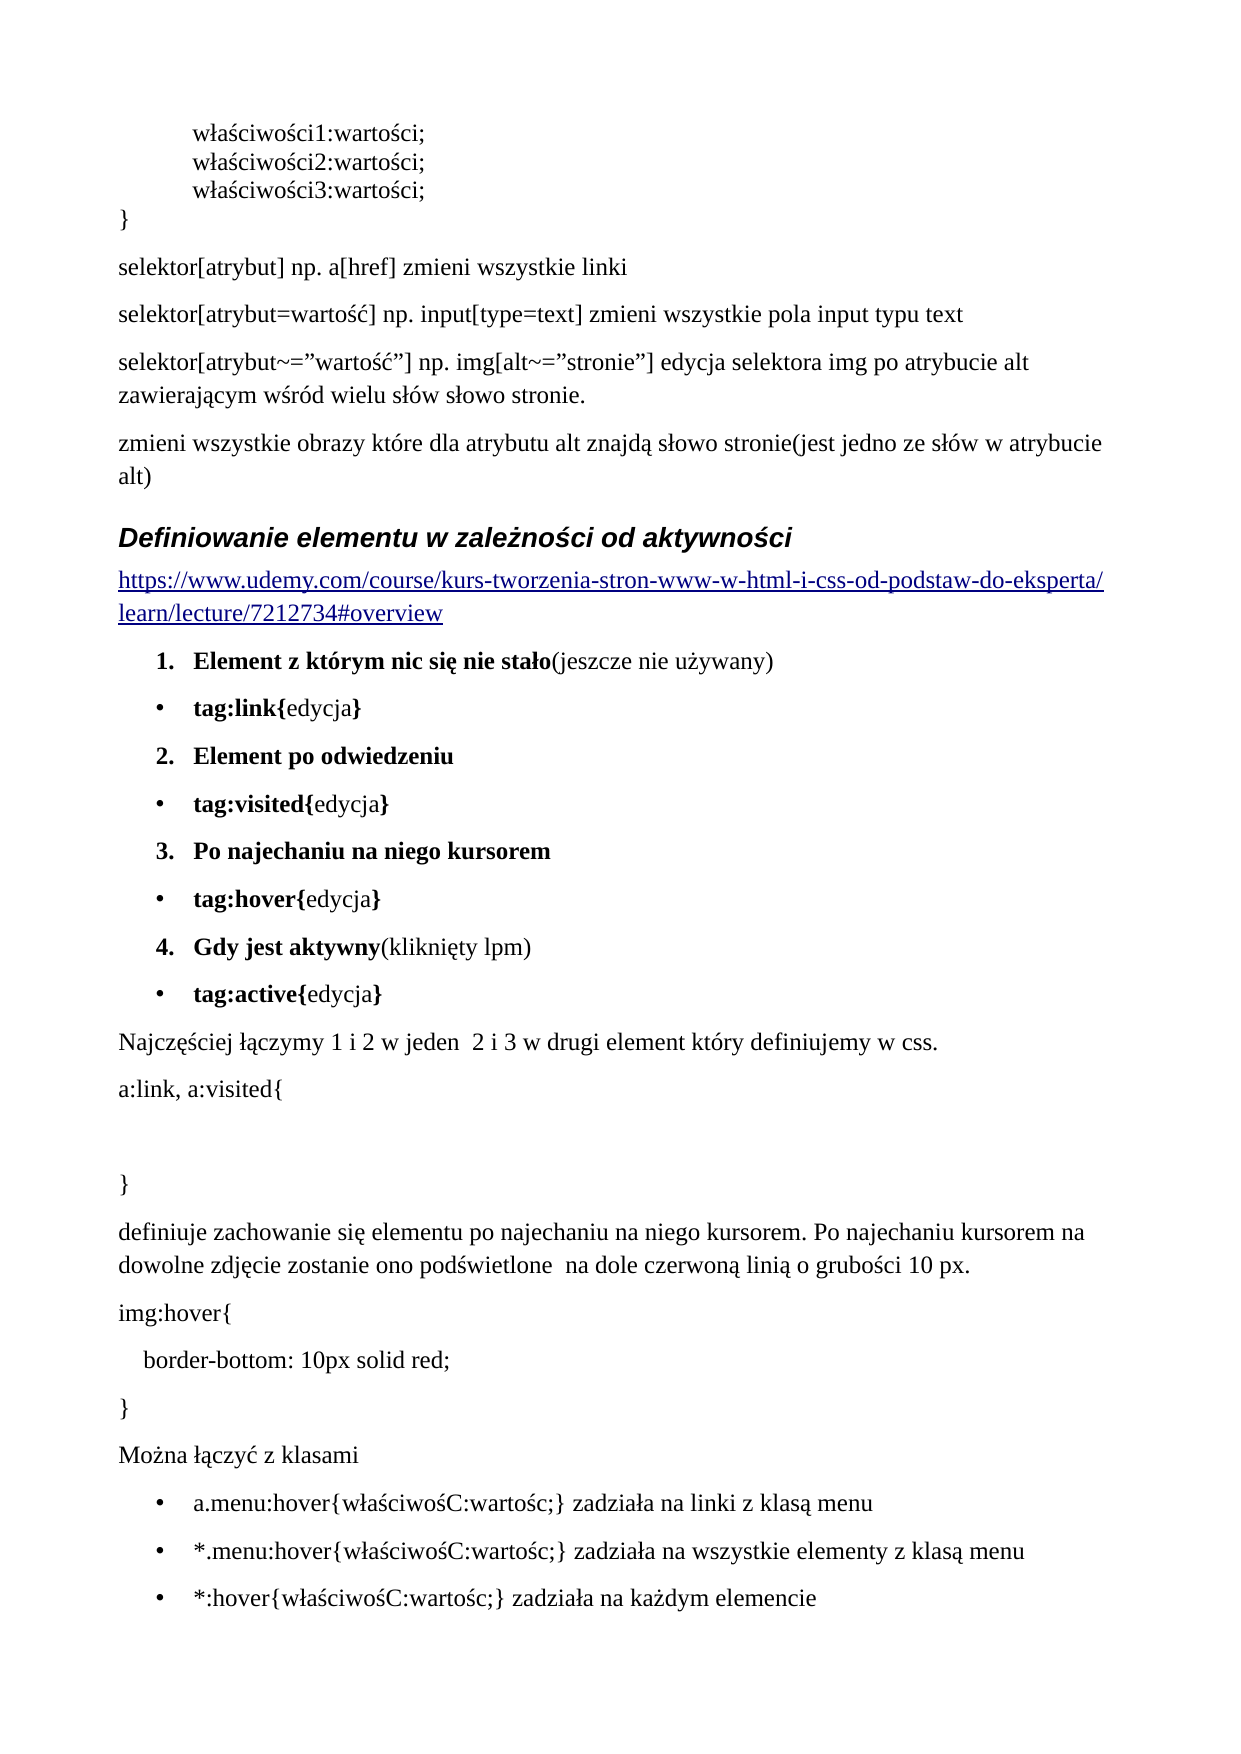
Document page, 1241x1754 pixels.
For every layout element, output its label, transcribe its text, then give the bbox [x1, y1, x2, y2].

text } [118, 1393, 1122, 1422]
text definiuje zachowanie się elementu po najechaniu na niego kursorem. Po najechaniu kursorem na dowolne zdjęcie zostanie ono podświetlone na dole czerwoną linią o grubości 10 px. [118, 1217, 1122, 1279]
list a.menu:hover{właściwośC:wartośc;} zadziała na linki z klasą menu [156, 1488, 1122, 1517]
text img:hover{ [118, 1298, 1122, 1327]
list Element po odwiedzeniu [156, 741, 1122, 770]
text właściwości2:wartości; [118, 147, 1122, 176]
text Można łączyć z klasami [118, 1441, 1122, 1469]
text selektor[atrybut] np. a[href] zmieni wszystkie linki [118, 252, 1122, 281]
text zmieni wszystkie obrazy które dla atrybutu alt znajdą słowo stronie(jest jedno ze słów w atrybucie alt) [118, 428, 1122, 489]
list tag:hover{edycja} [156, 884, 1122, 913]
text } [118, 1169, 1122, 1198]
text właściwości1:wartości; [118, 118, 1122, 147]
list tag:link{edycja} [156, 693, 1122, 722]
subtitle Definiowanie elementu w zależności od aktywności [118, 521, 1122, 553]
list tag:visited{edycja} [156, 789, 1122, 817]
list *.menu:hover{właściwośC:wartośc;} zadziała na wszystkie elementy z klasą menu [156, 1536, 1122, 1564]
text } [118, 204, 1122, 233]
list *:hover{właściwośC:wartośc;} zadziała na każdym elemencie [156, 1583, 1122, 1612]
text https://www.udemy.com/course/kurs-tworzenia-stron-www-w-html-i-css-od-podstaw-do-eksperta/learn/lecture/7212734#overview [118, 565, 1122, 627]
list Po najechaniu na niego kursorem [156, 836, 1122, 865]
list tag:active{edycja} [156, 979, 1122, 1008]
text właściwości3:wartości; [118, 176, 1122, 204]
text selektor[atrybut=wartość] np. input[type=text] zmieni wszystkie pola input typu text [118, 299, 1122, 328]
text Najczęściej łączymy 1 i 2 w jeden 2 i 3 w drugi element który definiujemy w css. [118, 1027, 1122, 1056]
text border-bottom: 10px solid red; [118, 1345, 1122, 1374]
list Gdy jest aktywny(kliknięty lpm) [156, 932, 1122, 960]
list Element z którym nic się nie stało(jeszcze nie używany) [156, 646, 1122, 675]
text selektor[atrybut~=”wartość”] np. img[alt~=”stronie”] edycja selektora img po atrybucie alt zawierającym wśród wielu słów słowo stronie. [118, 347, 1122, 409]
text a:link, a:visited{ [118, 1074, 1122, 1103]
